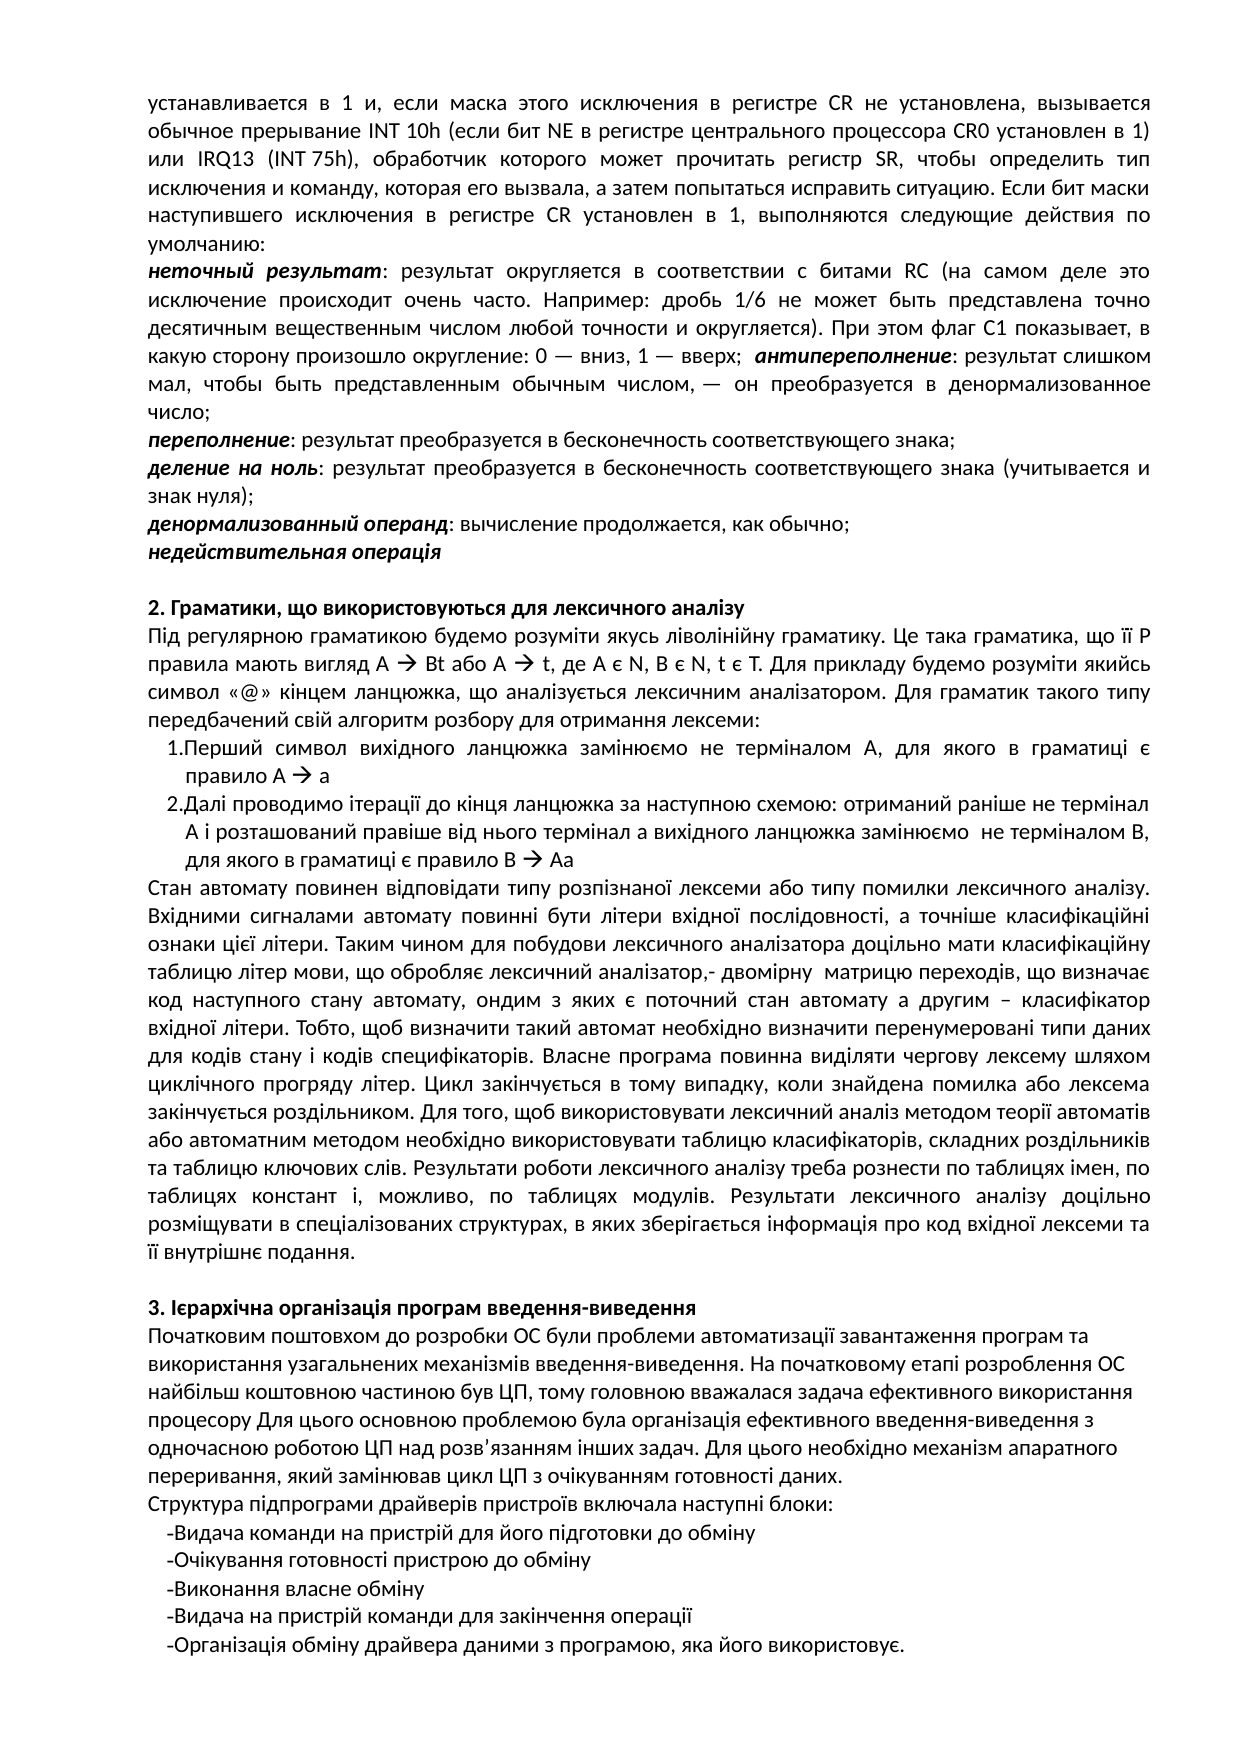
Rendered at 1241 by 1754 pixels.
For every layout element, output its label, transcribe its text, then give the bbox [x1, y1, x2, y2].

text Під регулярною граматикою будемо розуміти якусь ліволінійну граматику. Це така граматика, що її P правила мають вигляд A  Bt або A  t, де A є N, B є N, t є T. Для прикладу будемо розуміти якийсь символ «@» кінцем ланцюжка, що аналізується лексичним аналізатором. Для граматик такого типу передбачений свій алгоритм розбору для отримання лексеми: [148, 621, 1152, 733]
text Структура підпрограми драйверів пристроїв включала наступні блоки: [148, 1489, 1152, 1518]
list Очікування готовності пристрою до обміну [166, 1546, 1152, 1574]
text деление на ноль: результат преобразуется в бесконечность соответствующего знака (учитывается и знак нуля); [148, 453, 1152, 509]
text неточный результат: результат округляется в соответствии с битами RC (на самом деле это исключение происходит очень часто. Например: дробь 1/6 не может быть представлена точно десятичным вещественным числом любой точности и округляется). При этом флаг С1 показывает, в какую сторону произошло округление: 0 — вниз, 1 — вверх; антипереполнение: результат слишком мал, чтобы быть представленным обычным числом, — он преобразуется в денормализованное число; [148, 257, 1152, 425]
text переполнение: результат преобразуется в бесконечность соответствующего знака; [148, 425, 1152, 453]
text Стан автомату повинен відповідати типу розпізнаної лексеми або типу помилки лексичного аналізу. Вхідними сигналами автомату повинні бути літери вхідної послідовності, а точніше класифікаційні ознаки цієї літери. Таким чином для побудови лексичного аналізатора доцільно мати класифікаційну таблицю літер мови, що обробляє лексичний аналізатор,- двомірну матрицю переходів, що визначає код наступного стану автомату, ондим з яких є поточний стан автомату а другим – класифікатор вхідної літери. Тобто, щоб визначити такий автомат необхідно визначити перенумеровані типи даних для кодів стану і кодів специфікаторів. Власне програма повинна виділяти чергову лексему шляхом циклічного прогряду літер. Цикл закінчується в тому випадку, коли знайдена помилка або лексема закінчується роздільником. Для того, щоб використовувати лексичний аналіз методом теорії автоматів або автоматним методом необхідно використовувати таблицю класифікаторів, складних роздільників та таблицю ключових слів. Результати роботи лексичного аналізу треба рознести по таблицях імен, по таблицях констант і, можливо, по таблицях модулів. Результати лексичного аналізу доцільно розміщувати в спеціалізованих структурах, в яких зберігається інформація про код вхідної лексеми та її внутрішнє подання. [148, 873, 1152, 1265]
text 2. Граматики, що використовуються для лексичного аналізу [148, 593, 1152, 621]
list Видача на пристрій команди для закінчення операції [166, 1602, 1152, 1630]
text 3. Ієрархічна організація програм введення-виведення [148, 1293, 1152, 1321]
list Виконання власне обміну [166, 1574, 1152, 1602]
list Видача команди на пристрій для його підготовки до обміну [166, 1518, 1152, 1546]
text недействительная операція [148, 537, 1152, 565]
text денормализованный операнд: вычисление продолжается, как обычно; [148, 509, 1152, 537]
list Організація обміну драйвера даними з програмою, яка його використовує. [166, 1630, 1152, 1658]
text Початковим поштовхом до розробки ОС були проблеми автоматизації завантаження програм та використання узагальнених механізмів введення-виведення. На початковому етапі розроблення ОС найбільш коштовною частиною був ЦП, тому головною вважалася задача ефективного використання процесору Для цього основною проблемою була організація ефективного введення-виведення з одночасною роботою ЦП над розв’язанням інших задач. Для цього необхідно механізм апаратного переривання, який замінював цикл ЦП з очікуванням готовності даних. [148, 1321, 1152, 1489]
list Перший символ вихідного ланцюжка замінюємо не терміналом А, для якого в граматиці є правило А  a [166, 733, 1152, 789]
list Далі проводимо ітерації до кінця ланцюжка за наступною схемою: отриманий раніше не термінал А і розташований правіше від нього термінал a вихідного ланцюжка замінюємо не терміналом В, для якого в граматиці є правило В  Aa [166, 789, 1152, 873]
text устанавливается в 1 и, если маска этого исключения в регистре CR не установлена, вызывается обычное прерывание INT 10h (если бит NE в регистре центрального процессора CR0 установлен в 1) или IRQ13 (INT 75h), обработчик которого может прочитать регистр SR, чтобы определить тип исключения и команду, которая его вызвала, а затем попытаться исправить ситуацию. Если бит маски наступившего исключения в регистре CR установлен в 1, выполняются следующие действия по умолчанию: [148, 88, 1152, 257]
